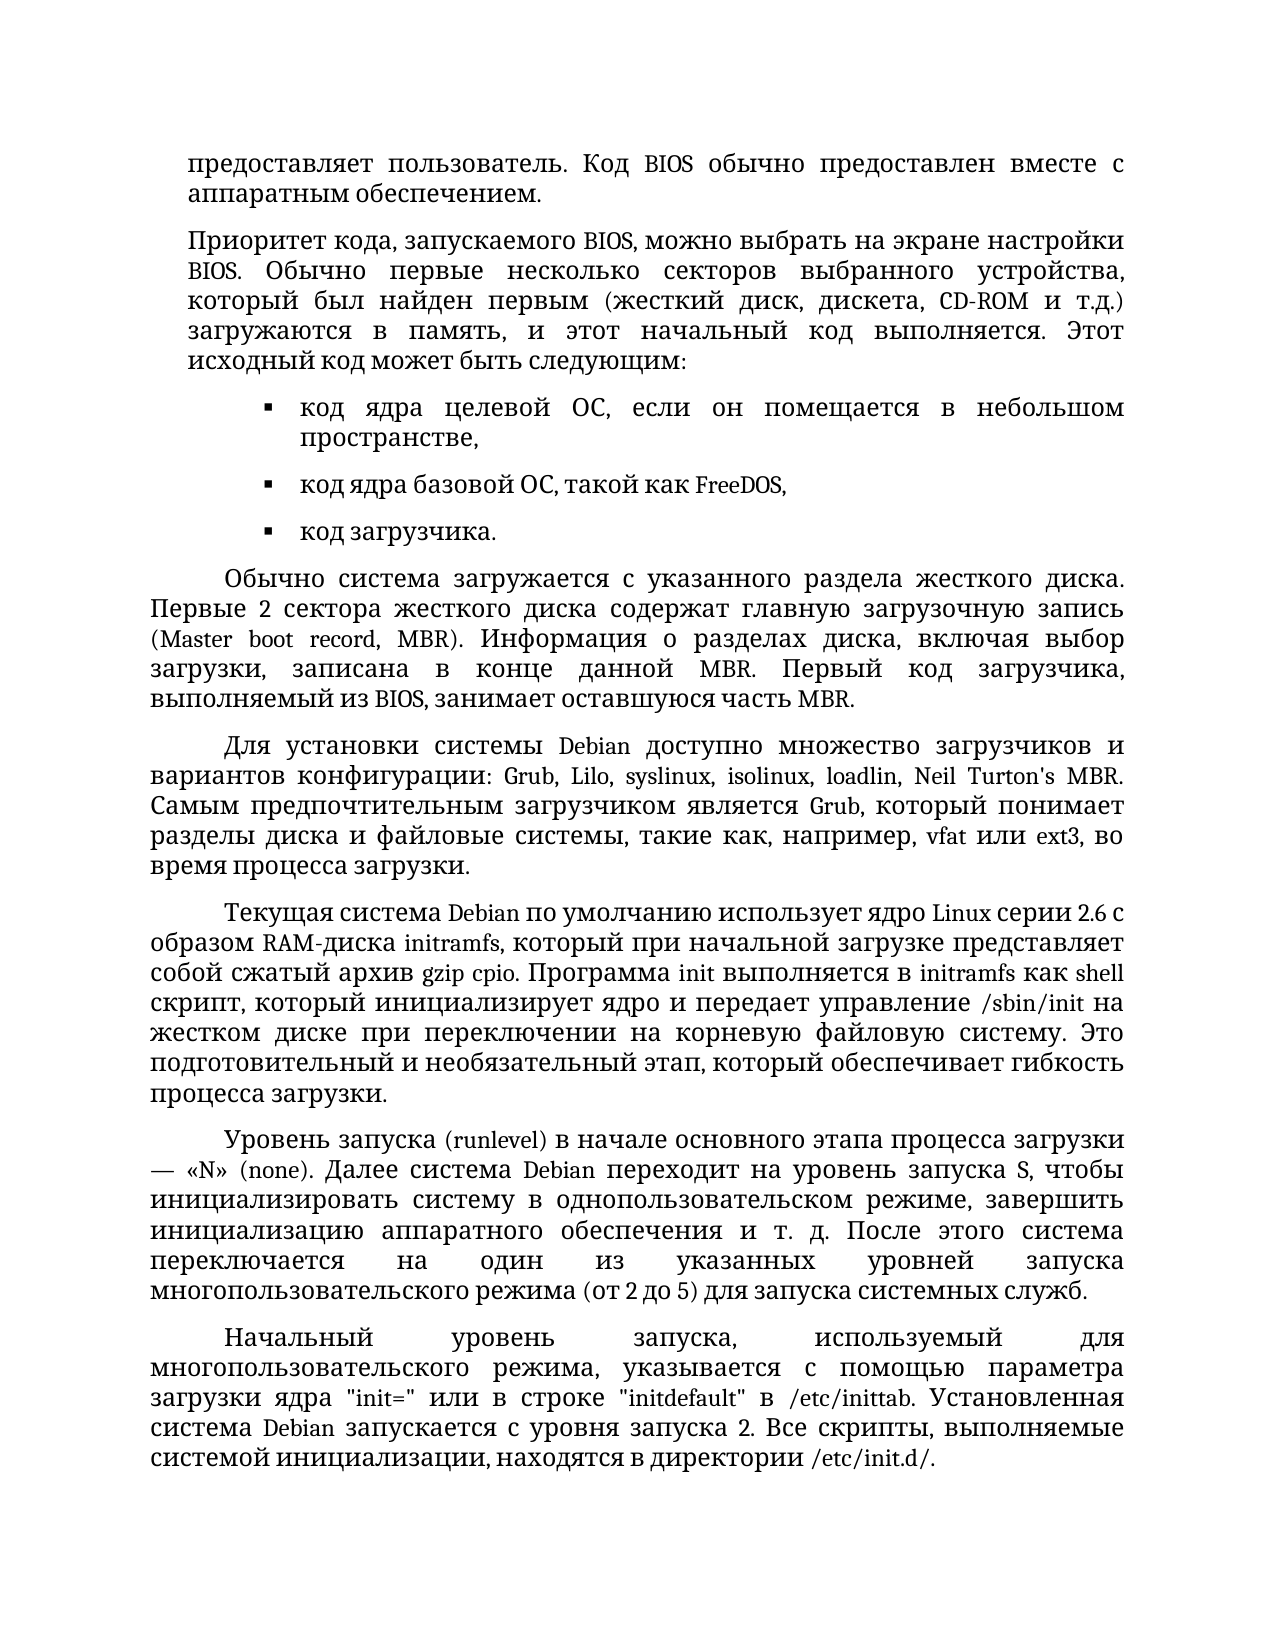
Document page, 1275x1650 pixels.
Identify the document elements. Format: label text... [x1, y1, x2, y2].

text Обычно система загружается с указанного раздела жесткого диска. Первые 2 сектора жесткого диска содержат главную загрузочную запись (Master boot record, MBR). Информация о разделах диска, включая выбор загрузки, записана в конце данной MBR. Первый код загрузчика, выполняемый из BIOS, занимает оставшуюся часть MBR. [150, 564, 1125, 714]
text Текущая система Debian по умолчанию использует ядро Linux серии 2.6 с образом RAM-диска initramfs, который при начальной загрузке представляет собой сжатый архив gzip cpio. Программа init выполняется в initramfs как shell скрипт, который инициализирует ядро и передает управление /sbin/init на жестком диске при переключении на корневую файловую систему. Это подготовительный и необязательный этап, который обеспечивает гибкость процесса загрузки. [150, 899, 1125, 1108]
list код ядра базовой ОС, такой как FreeDOS, [262, 471, 1125, 500]
list код загрузчика. [262, 518, 1125, 546]
text Начальный уровень запуска, используемый для многопользовательского режима, указывается с помощью параметра загрузки ядра "init=" или в строке "initdefault" в /etc/inittab. Установленная система Debian запускается с уровня запуска 2. Все скрипты, выполняемые системой инициализации, находятся в директории /etc/init.d/. [150, 1323, 1125, 1473]
text предоставляет пользователь. Код BIOS обычно предоставлен вместе с аппаратным обеспечением. [187, 150, 1125, 209]
text Уровень запуска (runlevel) в начале основного этапа процесса загрузки — «N» (none). Далее система Debian переходит на уровень запуска S, чтобы инициализировать систему в однопользовательском режиме, завершить инициализацию аппаратного обеспечения и т. д. После этого система переключается на один из указанных уровней запуска многопользовательского режима (от 2 до 5) для запуска системных служб. [150, 1126, 1125, 1306]
text Приоритет кода, запускаемого BIOS, можно выбрать на экране настройки BIOS. Обычно первые несколько секторов выбранного устройства, который был найден первым (жесткий диск, дискета, CD-ROM и т.д.) загружаются в память, и этот начальный код выполняется. Этот исходный код может быть следующим: [187, 227, 1125, 376]
text Для установки системы Debian доступно множество загрузчиков и вариантов конфигурации: Grub, Lilo, syslinux, isolinux, loadlin, Neil Turton's MBR. Самым предпочтительным загрузчиком является Grub, который понимает разделы диска и файловые системы, такие как, например, vfat или ext3, во время процесса загрузки. [150, 732, 1125, 881]
list код ядра целевой ОС, если он помещается в небольшом пространстве, [262, 394, 1125, 453]
